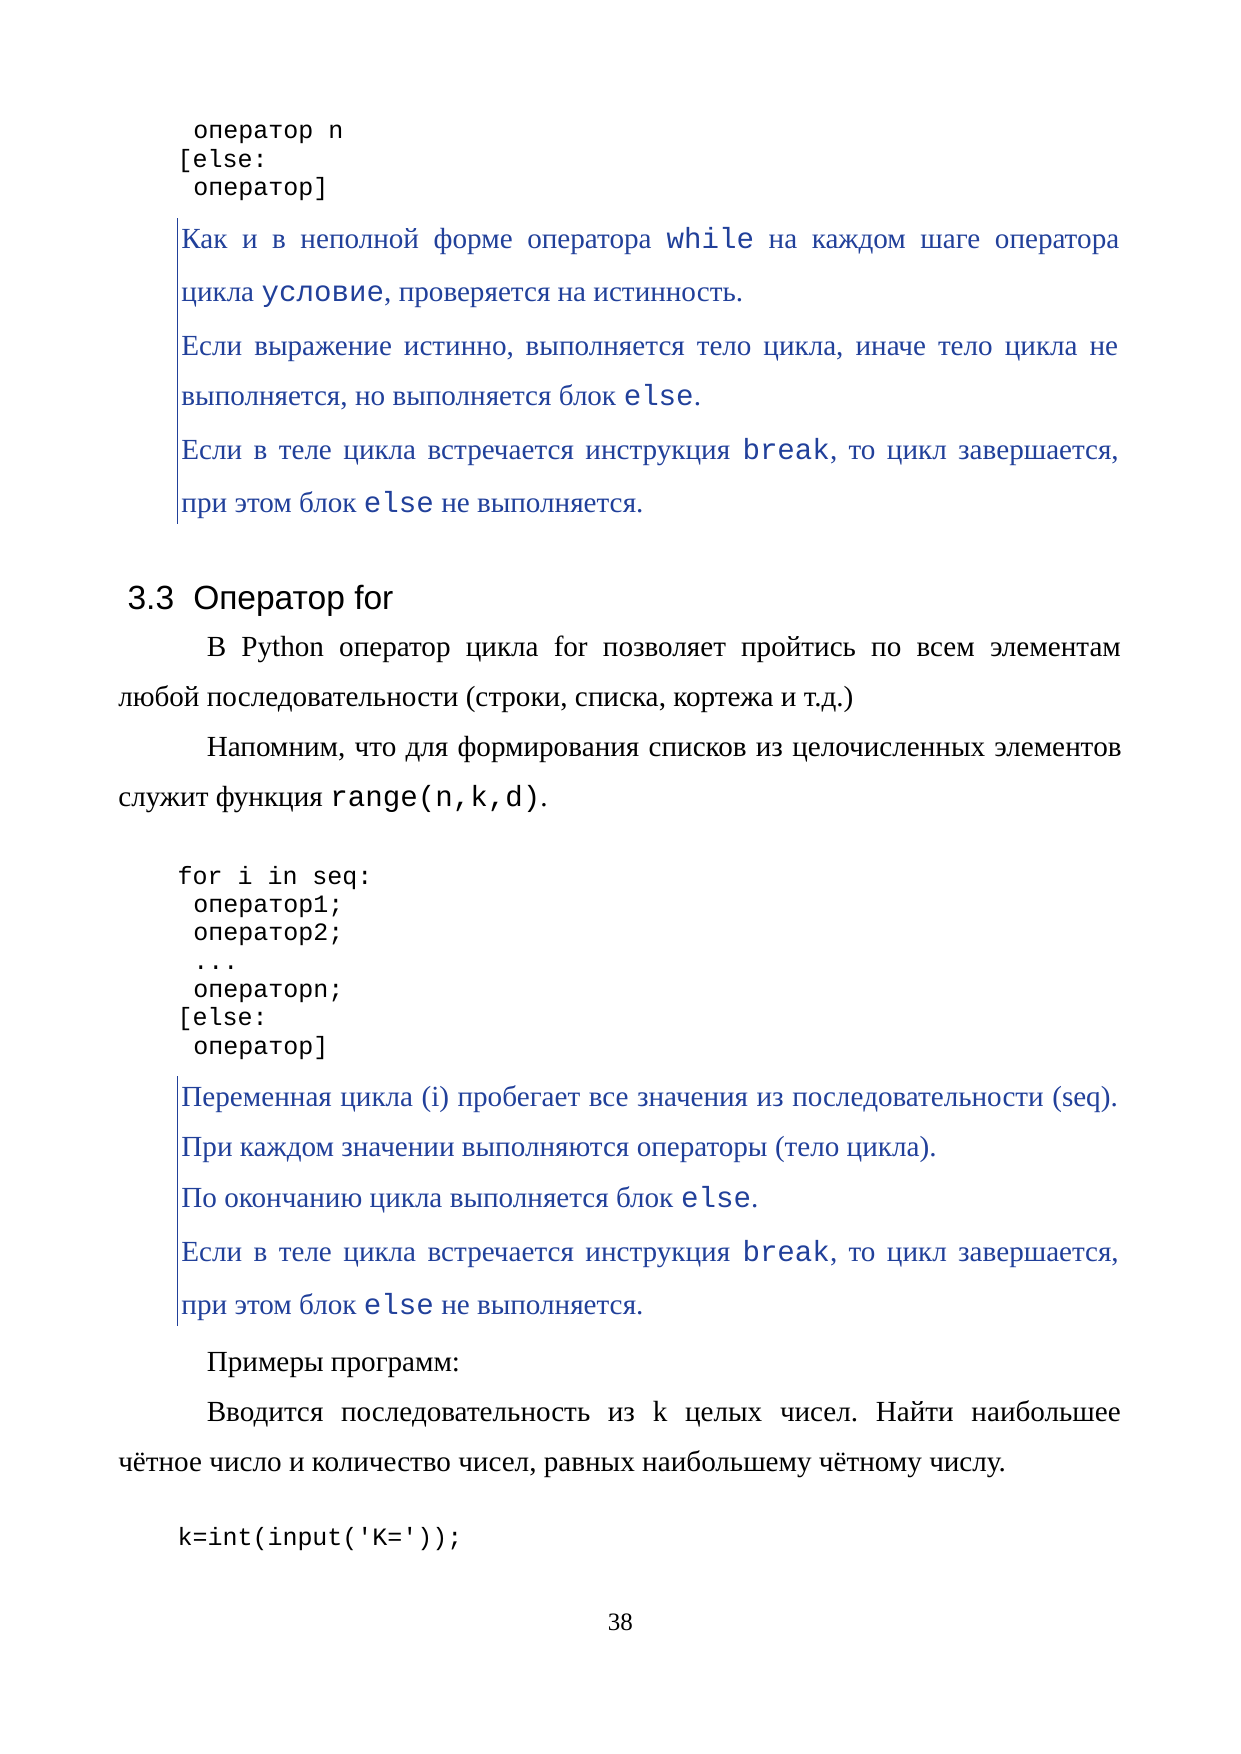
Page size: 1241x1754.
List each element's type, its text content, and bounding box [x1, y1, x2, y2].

text Напомним, что для формирования списков из целочисленных элементов служит функция range(n,k,d). [118, 729, 1122, 816]
text оператор] [177, 1033, 1122, 1062]
text Как и в неполной форме оператора while на каждом шаге оператора цикла условие, проверяется на истинность. [178, 218, 1122, 310]
text По окончанию цикла выполняется блок else. [178, 1177, 1122, 1216]
text Примеры программ: [118, 1344, 1122, 1377]
text оператор n [177, 118, 1122, 146]
text оператор2; [177, 920, 1122, 948]
text оператор1; [177, 892, 1122, 920]
text [else: [177, 1005, 1122, 1033]
text ... [177, 948, 1122, 977]
text Если в теле цикла встречается инструкция break, то цикл завершается, при этом блок else не выполняется. [178, 429, 1122, 524]
text оператор] [177, 175, 1122, 203]
text Переменная цикла (i) пробегает все значения из последовательности (seq). При каждом значении выполняются операторы (тело цикла). [178, 1076, 1122, 1163]
text В Python оператор цикла for позволяет пройтись по всем элементам любой последовательности (строки, списка, кортежа и т.д.) [118, 629, 1122, 712]
text [else: [177, 146, 1122, 175]
text Если выражение истинно, выполняется тело цикла, иначе тело цикла не выполняется, но выполняется блок else. [178, 325, 1122, 414]
text k=int(input('K=')); [177, 1524, 1122, 1553]
text Если в теле цикла встречается инструкция break, то цикл завершается, при этом блок else не выполняется. [178, 1231, 1122, 1326]
subtitle Оператор for [118, 577, 1122, 616]
text операторn; [177, 977, 1122, 1005]
text for i in seq: [177, 863, 1122, 892]
text Вводится последовательность из k целых чисел. Найти наибольшее чётное число и количество чисел, равных наибольшему чётному числу. [118, 1394, 1122, 1478]
